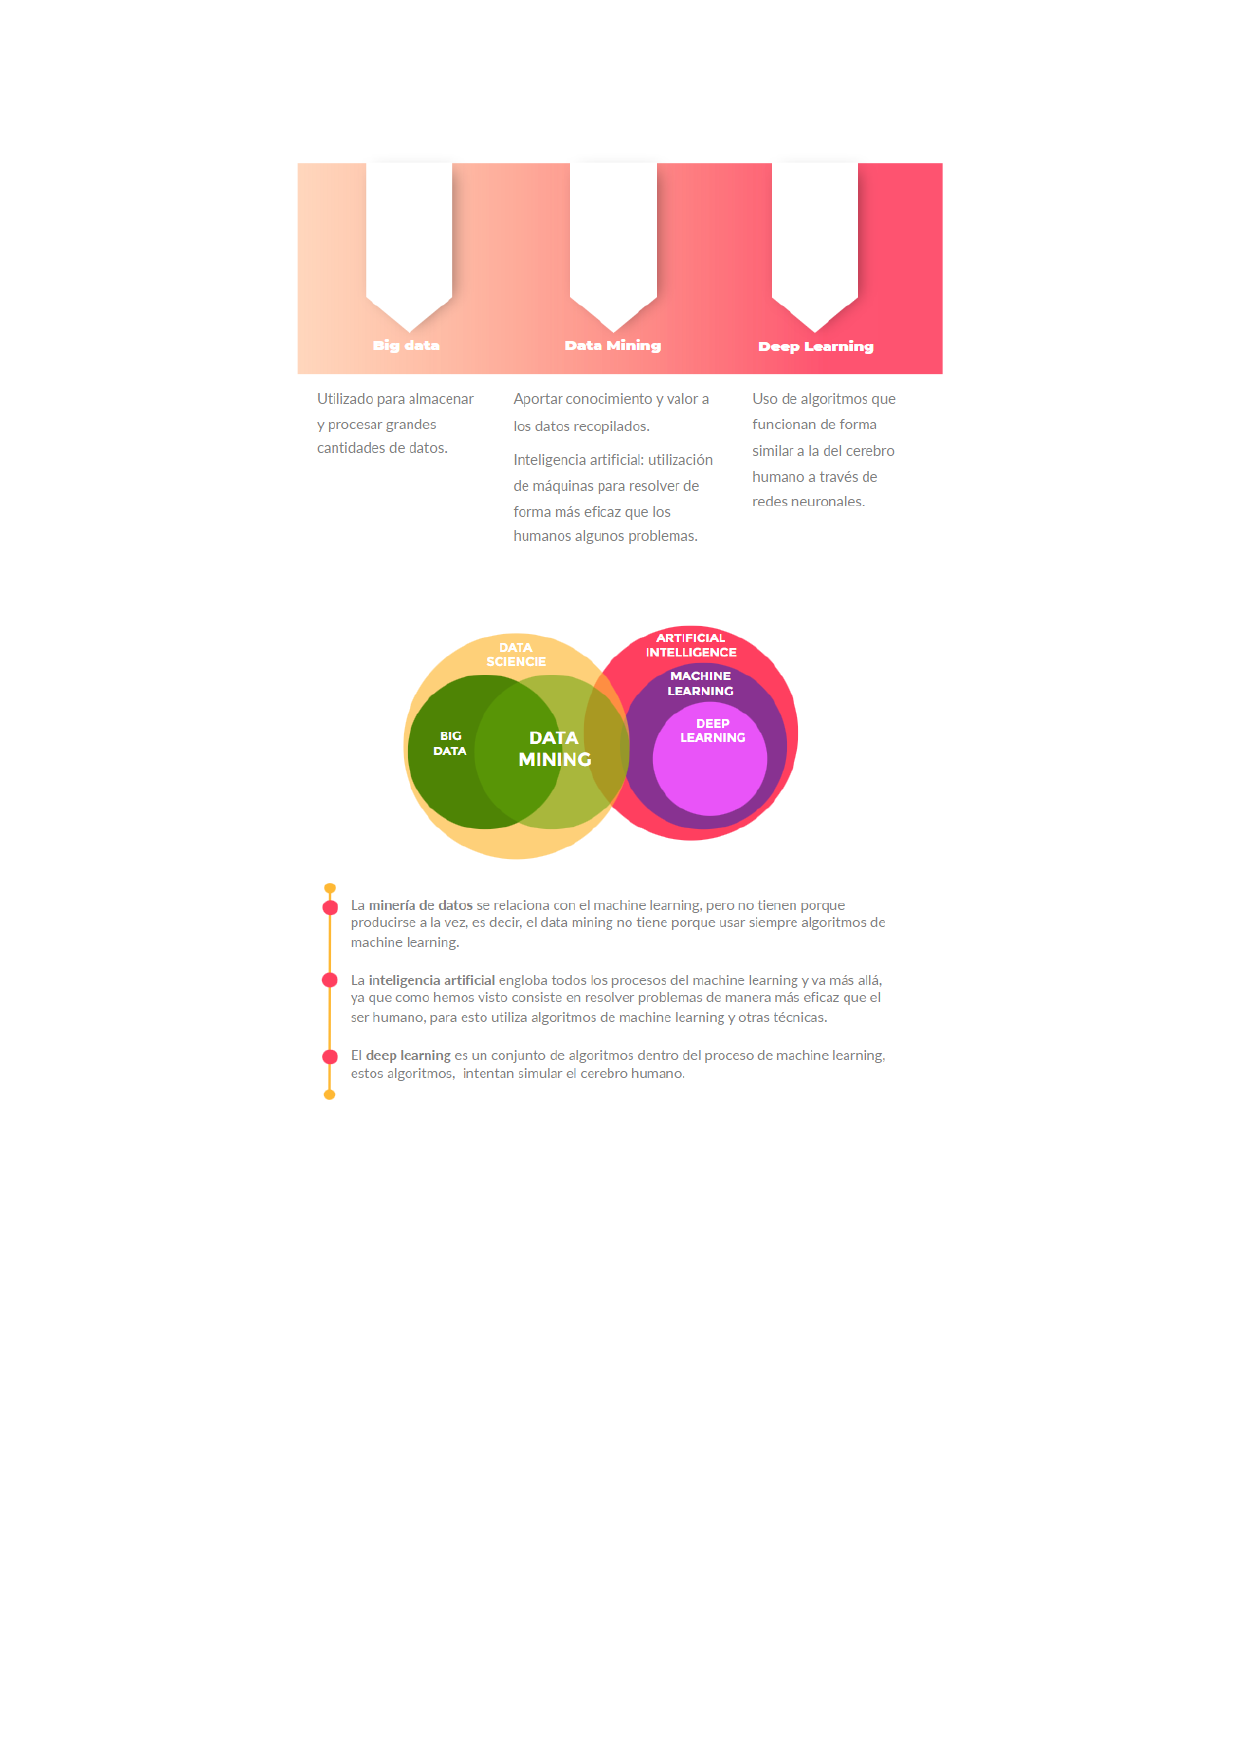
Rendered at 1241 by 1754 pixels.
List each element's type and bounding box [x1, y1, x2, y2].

picture [301, 620, 939, 1113]
picture [297, 146, 943, 585]
